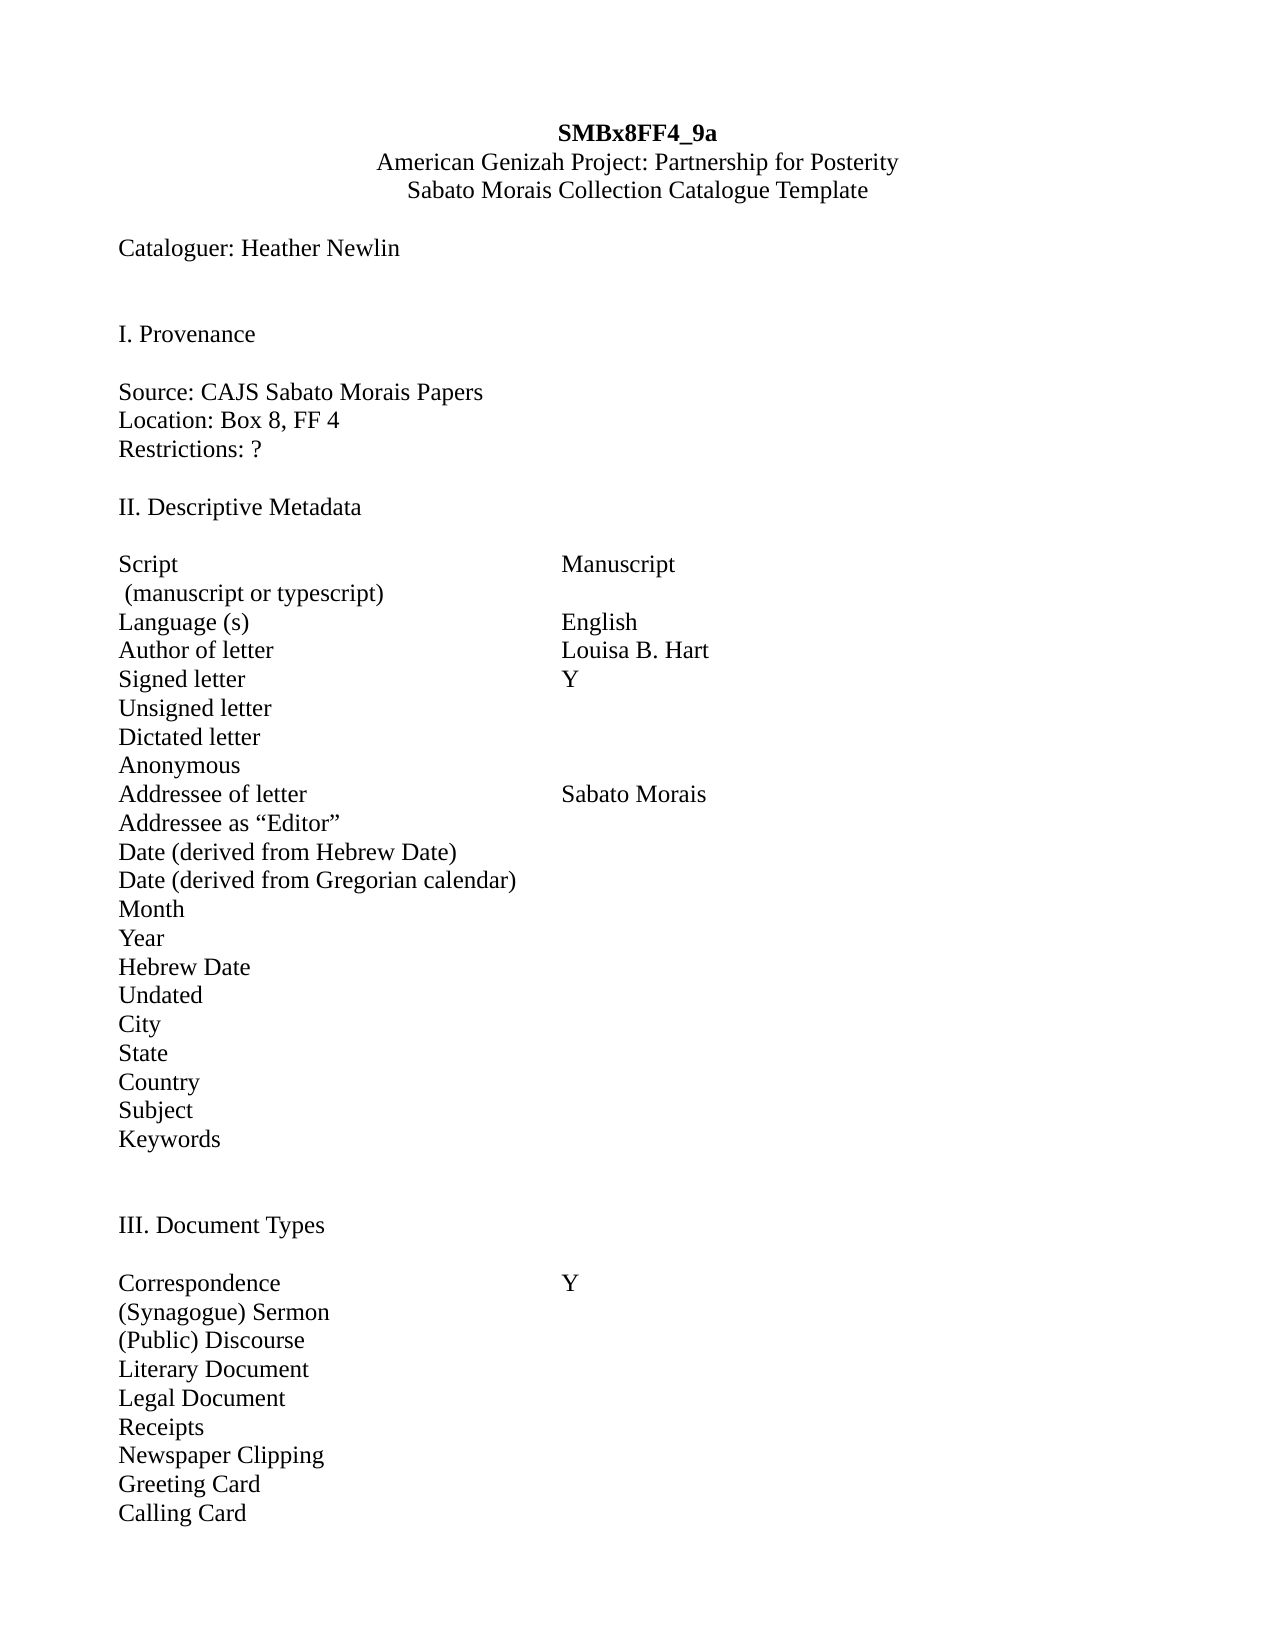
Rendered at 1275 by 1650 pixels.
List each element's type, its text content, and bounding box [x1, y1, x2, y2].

text (Synagogue) Sermon [118, 1297, 1157, 1326]
text Literary Document [118, 1354, 1157, 1383]
text (Public) Discourse [118, 1326, 1157, 1354]
text SMBx8FF4_9a [118, 118, 1157, 147]
text I. Provenance [118, 319, 1157, 348]
text Greeting Card [118, 1469, 1157, 1498]
text Sabato Morais Collection Catalogue Template [118, 176, 1157, 204]
text Addressee of letter Sabato Morais [118, 779, 1157, 808]
text Correspondence Y [118, 1268, 1157, 1297]
text Newspaper Clipping [118, 1441, 1157, 1469]
text Dictated letter [118, 722, 1157, 751]
text Receipts [118, 1412, 1157, 1441]
text State [118, 1038, 1157, 1067]
text Hebrew Date [118, 952, 1157, 981]
text Addressee as “Editor” [118, 808, 1157, 837]
text Subject [118, 1096, 1157, 1124]
text III. Document Types [118, 1211, 1157, 1239]
text Source: CAJS Sabato Morais Papers [118, 377, 1157, 406]
text Calling Card [118, 1498, 1157, 1527]
text Month [118, 894, 1157, 923]
text Undated [118, 981, 1157, 1009]
text Anonymous [118, 751, 1157, 779]
text Restrictions: ? [118, 434, 1157, 463]
text Keywords [118, 1124, 1157, 1153]
text Cataloguer: Heather Newlin [118, 233, 1157, 262]
text Legal Document [118, 1383, 1157, 1412]
text II. Descriptive Metadata [118, 492, 1157, 521]
text Author of letter Louisa B. Hart [118, 636, 1157, 664]
text Country [118, 1067, 1157, 1096]
text Script Manuscript [118, 549, 1157, 578]
text Signed letter Y [118, 664, 1157, 693]
text Date (derived from Gregorian calendar) [118, 866, 1157, 894]
text American Genizah Project: Partnership for Posterity [118, 147, 1157, 176]
text Location: Box 8, FF 4 [118, 406, 1157, 434]
text Language (s) English [118, 607, 1157, 636]
text Year [118, 923, 1157, 952]
text (manuscript or typescript) [118, 578, 1157, 607]
text City [118, 1009, 1157, 1038]
text Unsigned letter [118, 693, 1157, 722]
text Date (derived from Hebrew Date) [118, 837, 1157, 866]
